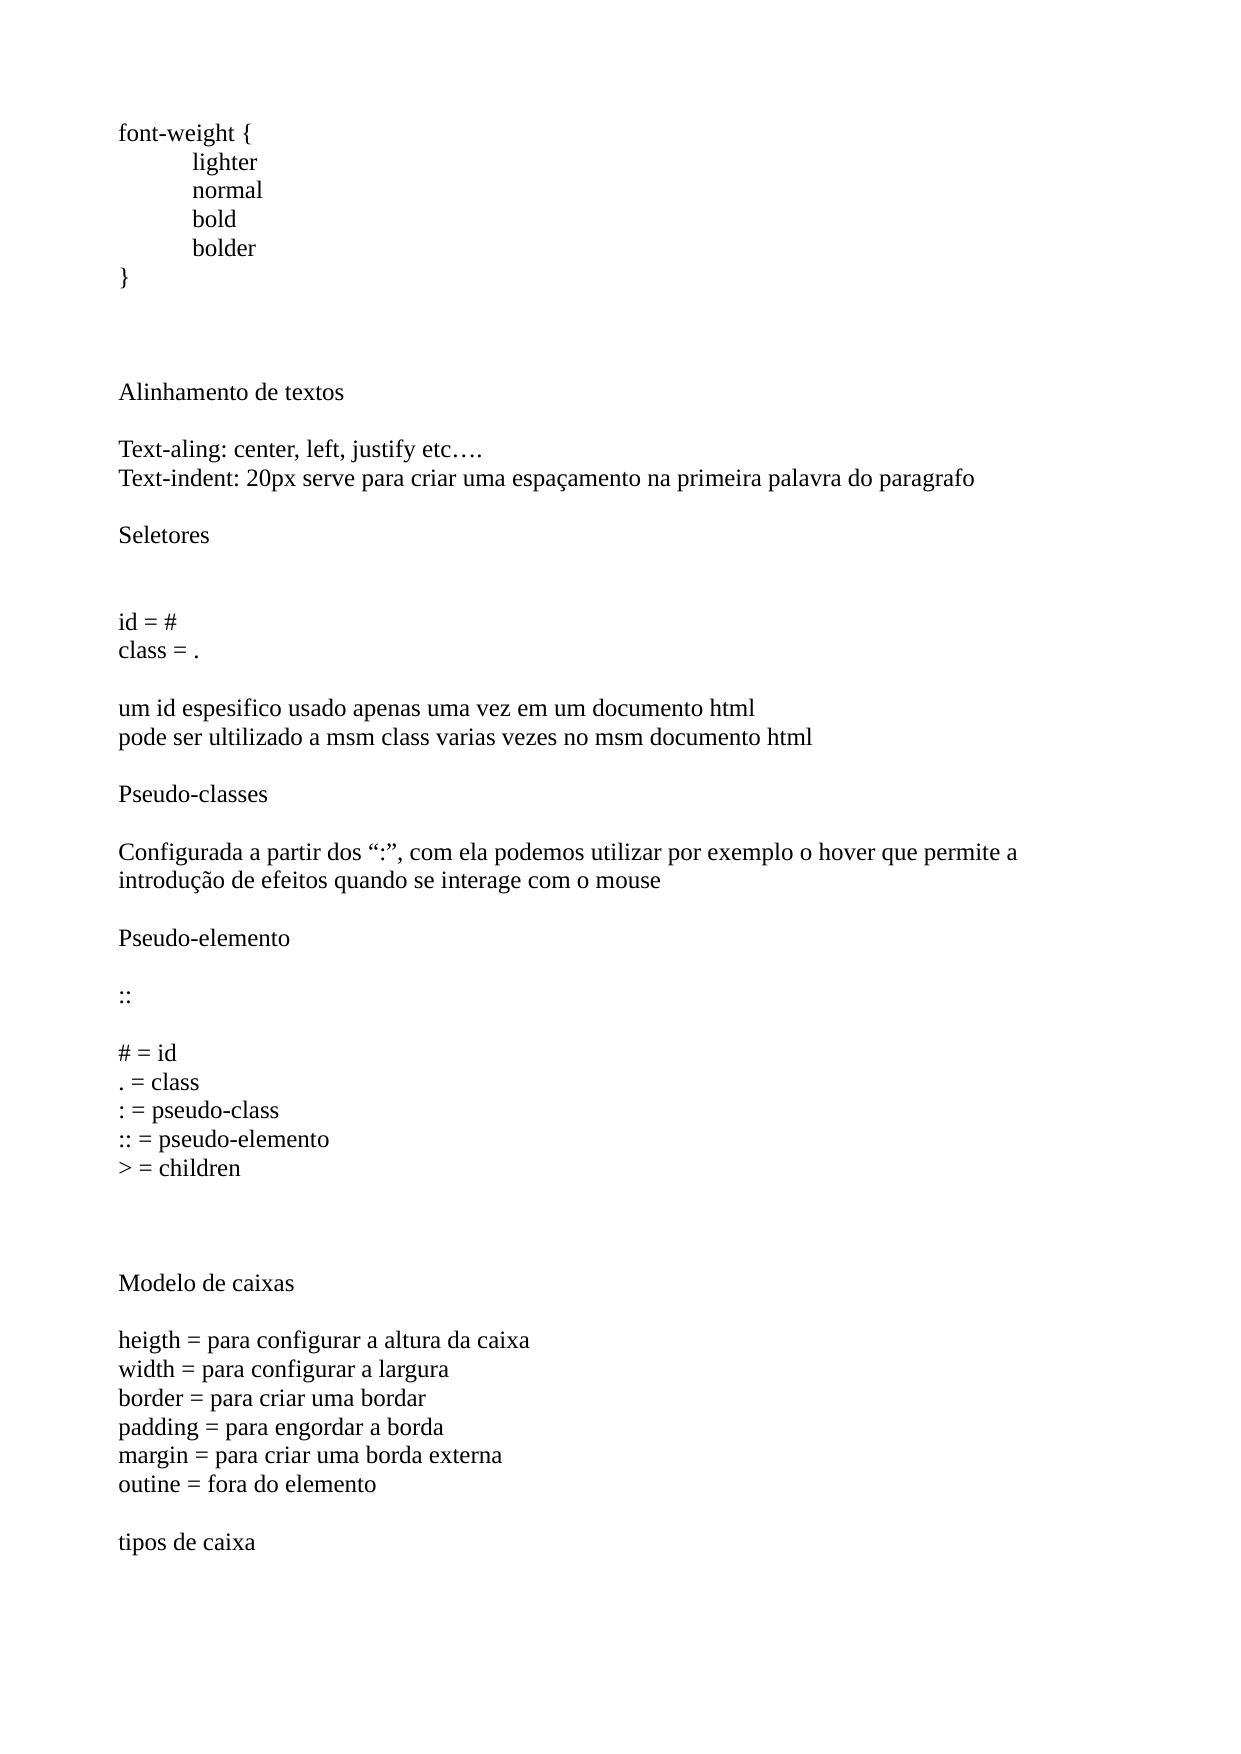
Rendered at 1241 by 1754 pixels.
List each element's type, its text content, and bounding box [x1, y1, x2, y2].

text bold [118, 204, 1122, 233]
text heigth = para configurar a altura da caixa [118, 1326, 1122, 1354]
text bolder [118, 233, 1122, 262]
text :: [118, 981, 1122, 1009]
text class = . [118, 636, 1122, 664]
text id = # [118, 607, 1122, 636]
text Text-aling: center, left, justify etc…. [118, 434, 1122, 463]
text font-weight { [118, 118, 1122, 147]
text } [118, 262, 1122, 291]
text Text-indent: 20px serve para criar uma espaçamento na primeira palavra do paragrafo [118, 463, 1122, 492]
text Seletores [118, 521, 1122, 549]
text Configurada a partir dos “:”, com ela podemos utilizar por exemplo o hover que permite a introdução de efeitos quando se interage com o mouse [118, 837, 1122, 894]
text border = para criar uma bordar [118, 1383, 1122, 1412]
text um id espesifico usado apenas uma vez em um documento html [118, 693, 1122, 722]
text Pseudo-classes [118, 779, 1122, 808]
text normal [118, 176, 1122, 204]
text . = class [118, 1067, 1122, 1096]
text margin = para criar uma borda externa [118, 1441, 1122, 1469]
text # = id [118, 1038, 1122, 1067]
text tipos de caixa [118, 1527, 1122, 1556]
text > = children [118, 1153, 1122, 1182]
text padding = para engordar a borda [118, 1412, 1122, 1441]
text Modelo de caixas [118, 1268, 1122, 1297]
text pode ser ultilizado a msm class varias vezes no msm documento html [118, 722, 1122, 751]
text :: = pseudo-elemento [118, 1124, 1122, 1153]
text width = para configurar a largura [118, 1354, 1122, 1383]
text Alinhamento de textos [118, 377, 1122, 406]
text Pseudo-elemento [118, 923, 1122, 952]
text lighter [118, 147, 1122, 176]
text outine = fora do elemento [118, 1469, 1122, 1498]
text : = pseudo-class [118, 1096, 1122, 1124]
